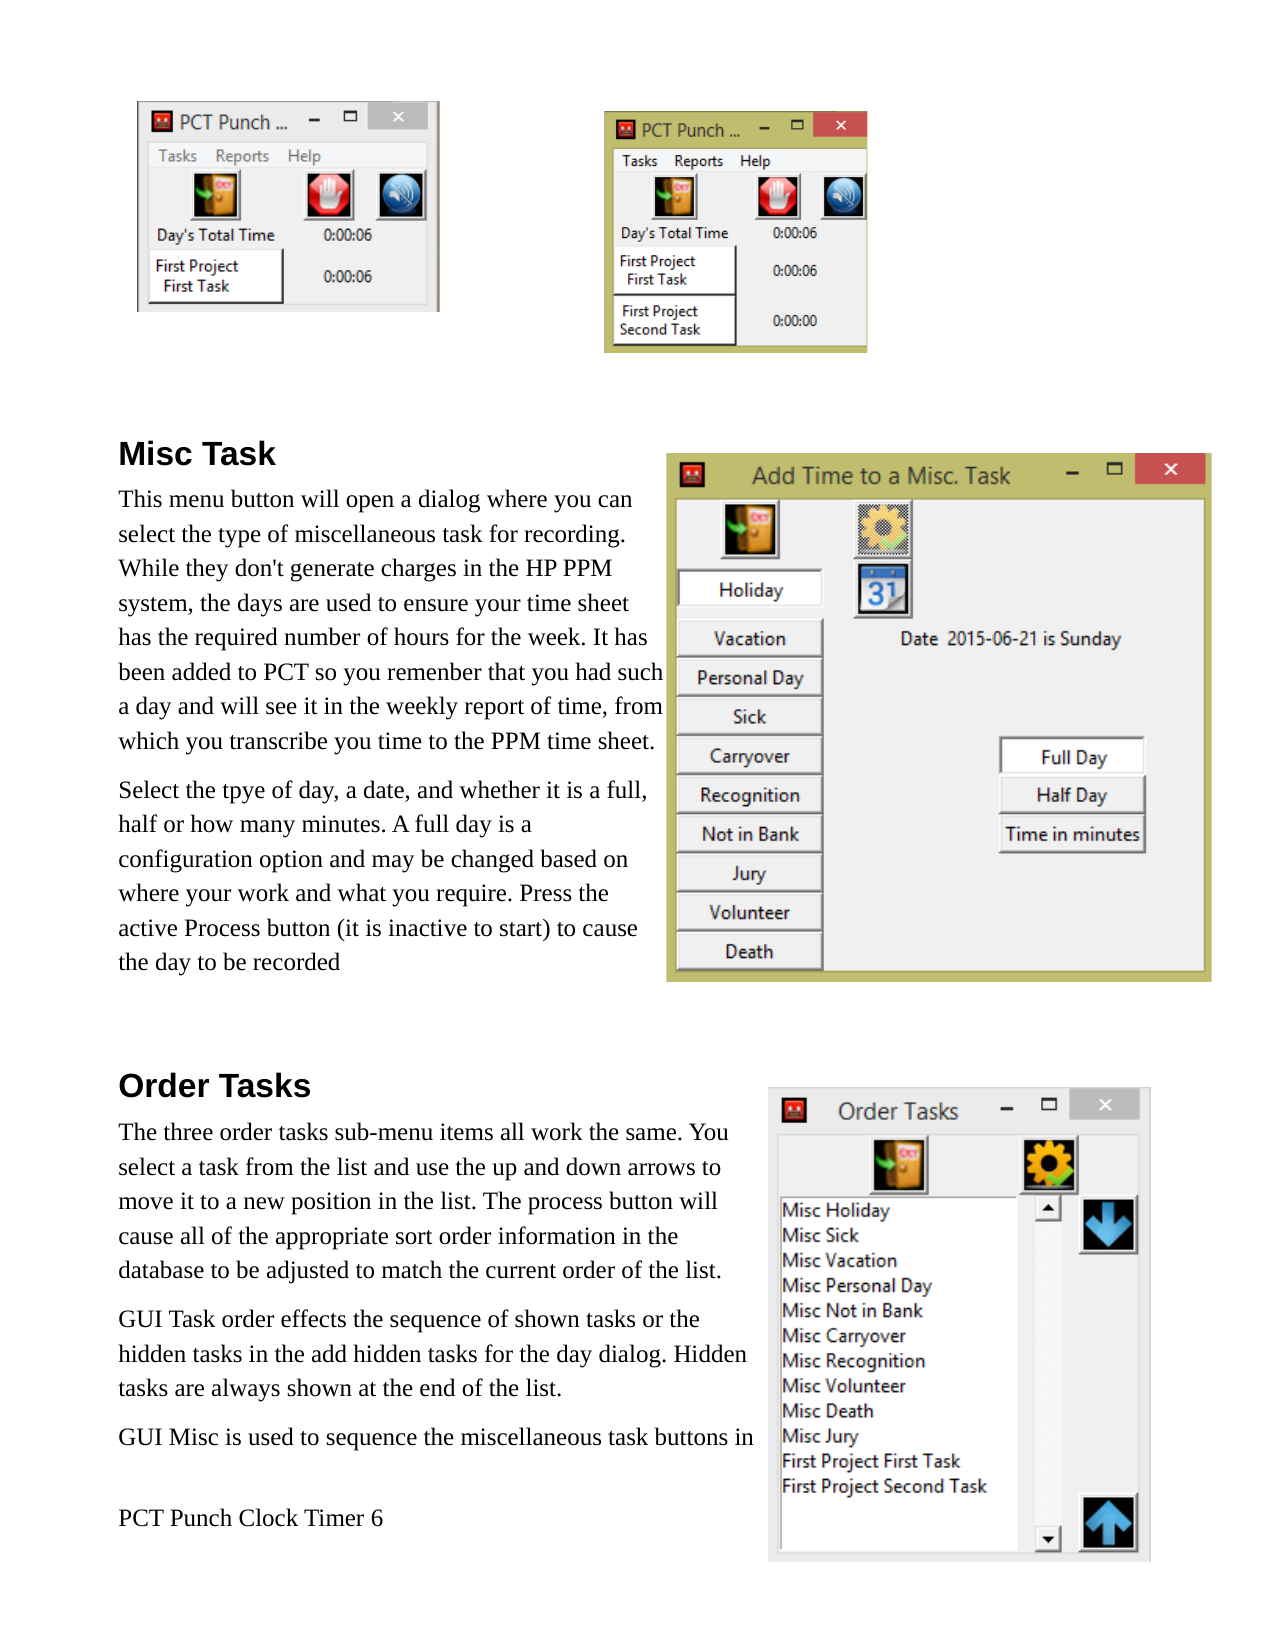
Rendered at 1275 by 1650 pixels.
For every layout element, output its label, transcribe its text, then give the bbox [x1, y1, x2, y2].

text GUI Task order effects the sequence of shown tasks or the hidden tasks in the add hidden tasks for the day dialog. Hidden tasks are always shown at the end of the list. [118, 1304, 768, 1402]
picture [768, 1087, 1151, 1562]
picture [137, 101, 440, 312]
text GUI Misc is used to sequence the miscellaneous task buttons in [118, 1422, 768, 1451]
picture [666, 453, 1212, 982]
picture [604, 111, 868, 353]
text This menu button will open a dialog where you can select the type of miscellaneous task for recording. While they don't generate charges in the HP PPM system, the days are used to ensure your time sheet has the required number of hours for the week. It has been added to PCT so you remenber that you had such a day and will see it in the weekly report of time, from which you transcribe you time to the PPM time sheet. [118, 484, 666, 754]
text Select the tpye of day, a date, and whether it is a full, half or how many minutes. A full day is a configuration option and may be changed based on where your work and what you require. Press the active Process button (it is inactive to start) to cause the day to be recorded [118, 775, 666, 976]
subtitle Misc Task [118, 433, 1157, 472]
subtitle Order Tasks [118, 1066, 1157, 1105]
text The three order tasks sub-menu items all work the same. You select a task from the list and use the up and down arrows to move it to a new position in the list. The process button will cause all of the appropriate sort order information in the database to be adjusted to match the current order of the list. [118, 1117, 768, 1284]
